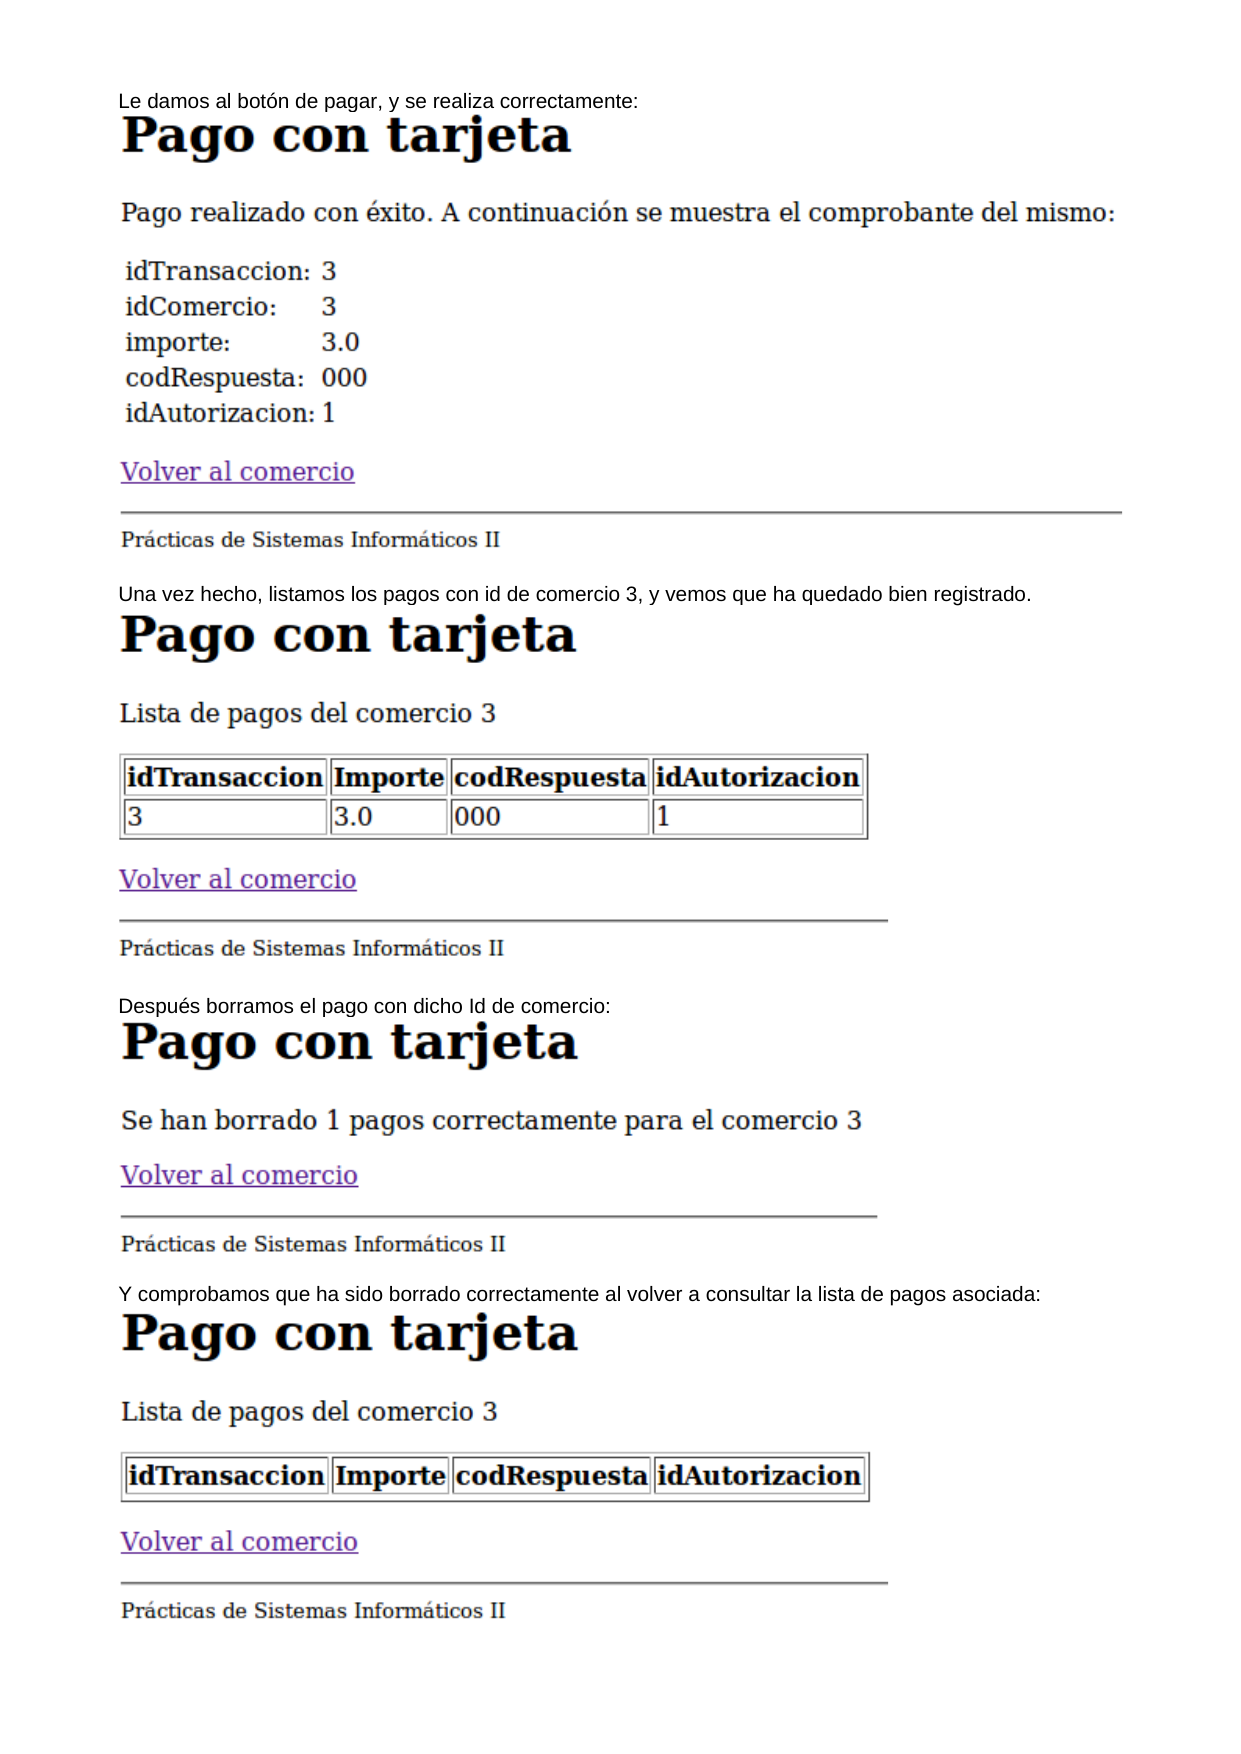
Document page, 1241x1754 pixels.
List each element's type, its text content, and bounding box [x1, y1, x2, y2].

text Y comprobamos que ha sido borrado correctamente al volver a consultar la lista de pagos asociada: [118, 1282, 1122, 1306]
picture [118, 605, 889, 970]
picture [118, 1017, 878, 1258]
picture [118, 112, 1123, 558]
picture [118, 1306, 889, 1623]
text Le damos al botón de pagar, y se realiza correctamente: [118, 88, 1122, 112]
text Después borramos el pago con dicho Id de comercio: [118, 993, 1122, 1017]
text Una vez hecho, listamos los pagos con id de comercio 3, y vemos que ha quedado bien registrado. [118, 581, 1122, 605]
